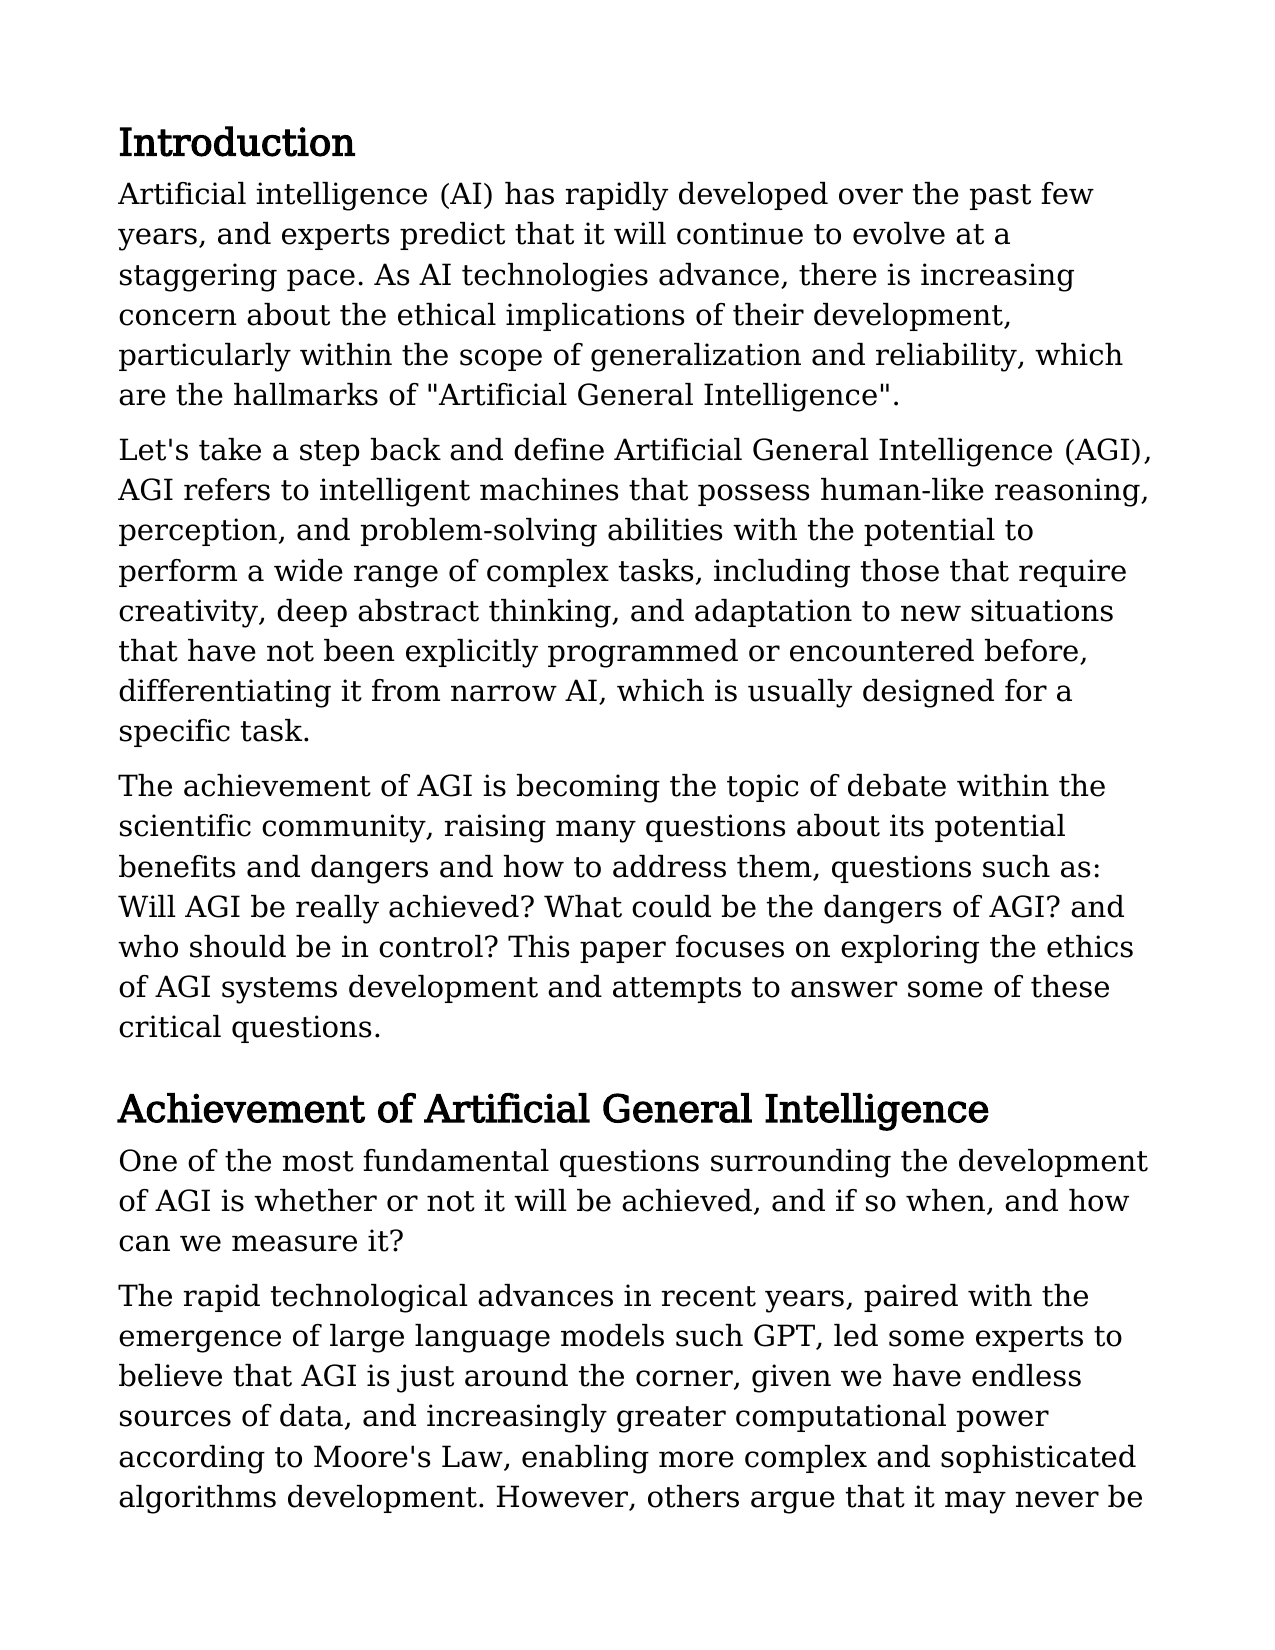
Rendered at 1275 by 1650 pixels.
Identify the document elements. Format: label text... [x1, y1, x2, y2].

text Let's take a step back and define Artificial General Intelligence (AGI), AGI refers to intelligent machines that possess human-like reasoning, perception, and problem-solving abilities with the potential to perform a wide range of complex tasks, including those that require creativity, deep abstract thinking, and adaptation to new situations that have not been explicitly programmed or encountered before, differentiating it from narrow AI, which is usually designed for a specific task. [118, 431, 1157, 748]
text The rapid technological advances in recent years, paired with the emergence of large language models such GPT, led some experts to believe that AGI is just around the corner, given we have endless sources of data, and increasingly greater computational power according to Moore's Law, enabling more complex and sophisticated algorithms development. However, others argue that it may never be [118, 1277, 1157, 1513]
text The achievement of AGI is becoming the topic of debate within the scientific community, raising many questions about its potential benefits and dangers and how to address them, questions such as: Will AGI be really achieved? What could be the dangers of AGI? and who should be in control? This paper focuses on exploring the ethics of AGI systems development and attempts to answer some of these critical questions. [118, 768, 1157, 1044]
subtitle Introduction [118, 118, 1157, 163]
subtitle Achievement of Artificial General Intelligence [118, 1084, 1157, 1129]
text One of the most fundamental questions surrounding the development of AGI is whether or not it will be achieved, and if so when, and how can we measure it? [118, 1142, 1157, 1257]
text Artificial intelligence (AI) has rapidly developed over the past few years, and experts predict that it will continue to evolve at a staggering pace. As AI technologies advance, there is increasing concern about the ethical implications of their development, particularly within the scope of generalization and reliability, which are the hallmarks of "Artificial General Intelligence". [118, 176, 1157, 412]
